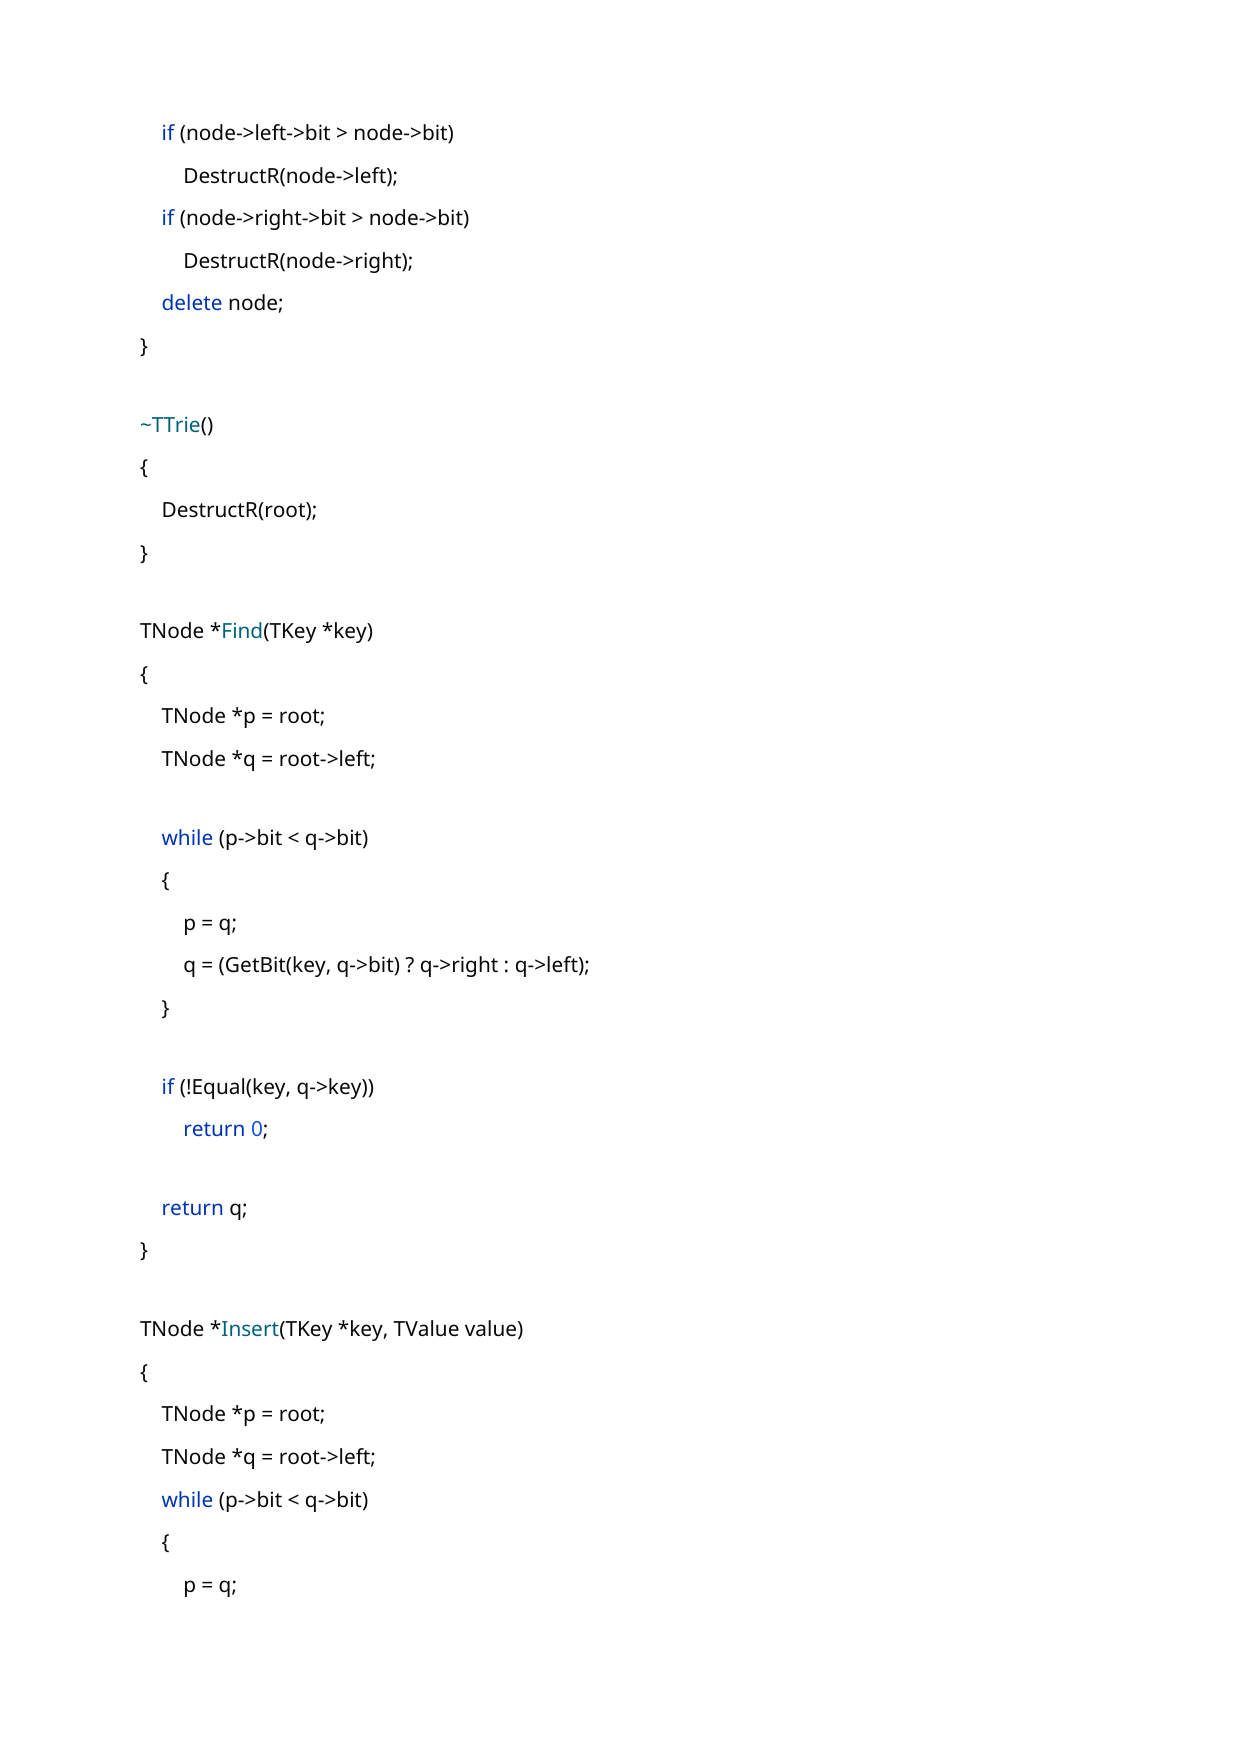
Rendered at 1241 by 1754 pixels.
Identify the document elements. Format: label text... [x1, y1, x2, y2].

text if (node->left->bit > node->bit) DestructR(node->left); if (node->right->bit > node->bit) DestructR(node->right); delete node; } ~TTrie() { DestructR(root); } TNode *Find(TKey *key) { TNode *p = root; TNode *q = root->left; while (p->bit < q->bit) { p = q; q = (GetBit(key, q->bit) ? q->right : q->left); } if (!Equal(key, q->key)) return 0; return q; } TNode *Insert(TKey *key, TValue value) { TNode *p = root; TNode *q = root->left; while (p->bit < q->bit) { p = q; [118, 118, 1181, 1598]
